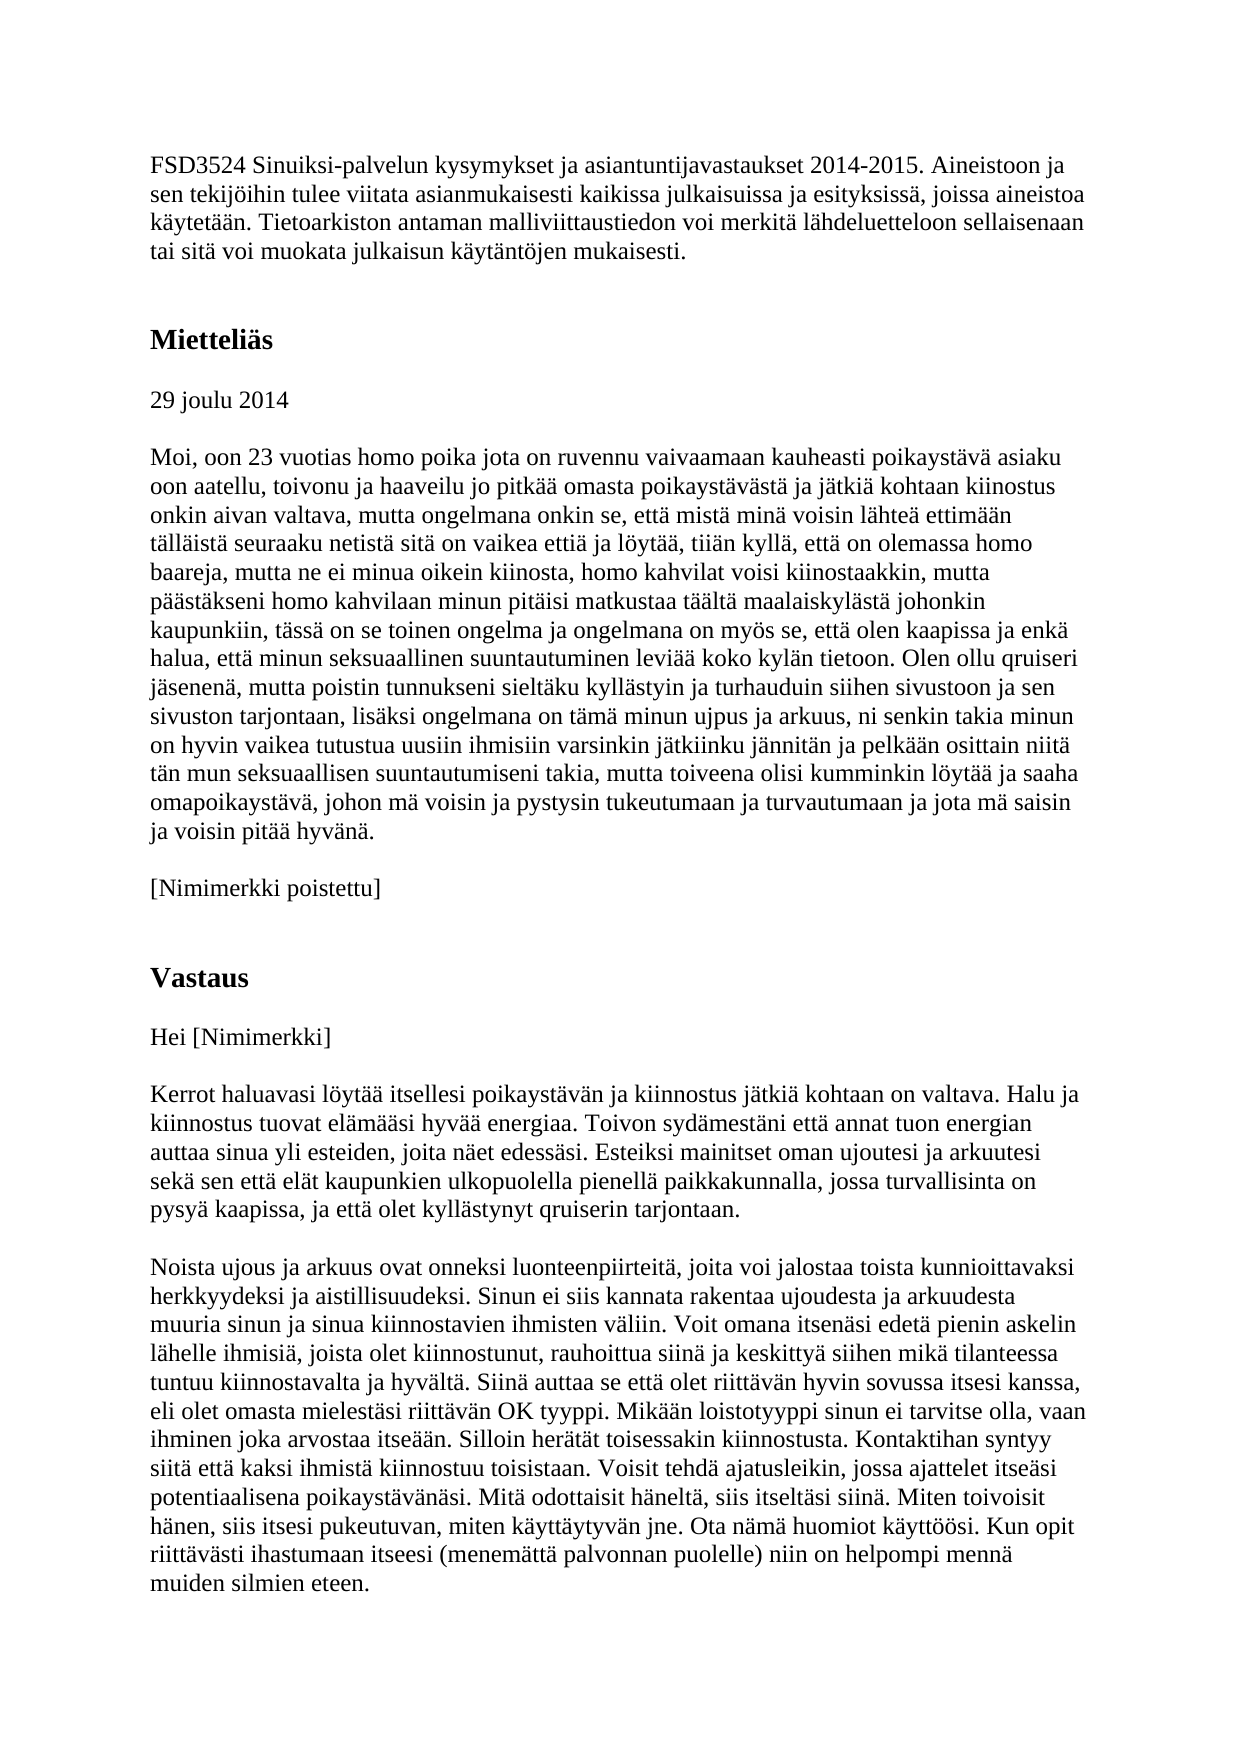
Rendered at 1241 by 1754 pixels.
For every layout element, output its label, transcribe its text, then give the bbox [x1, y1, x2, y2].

text [Nimimerkki poistettu] [150, 873, 1090, 902]
text Vastaus [150, 960, 1090, 993]
text Kerrot haluavasi löytää itsellesi poikaystävän ja kiinnostus jätkiä kohtaan on valtava. Halu ja kiinnostus tuovat elämääsi hyvää energiaa. Toivon sydämestäni että annat tuon energian auttaa sinua yli esteiden, joita näet edessäsi. Esteiksi mainitset oman ujoutesi ja arkuutesi sekä sen että elät kaupunkien ulkopuolella pienellä paikkakunnalla, jossa turvallisinta on pysyä kaapissa, ja että olet kyllästynyt qruiserin tarjontaan. Noista ujous ja arkuus ovat onneksi luonteenpiirteitä, joita voi jalostaa toista kunnioittavaksi herkkyydeksi ja aistillisuudeksi. Sinun ei siis kannata rakentaa ujoudesta ja arkuudesta muuria sinun ja sinua kiinnostavien ihmisten väliin. Voit omana itsenäsi edetä pienin askelin lähelle ihmisiä, joista olet kiinnostunut, rauhoittua siinä ja keskittyä siihen mikä tilanteessa tuntuu kiinnostavalta ja hyvältä. Siinä auttaa se että olet riittävän hyvin sovussa itsesi kanssa, eli olet omasta mielestäsi riittävän OK tyyppi. Mikään loistotyyppi sinun ei tarvitse olla, vaan ihminen joka arvostaa itseään. Silloin herätät toisessakin kiinnostusta. Kontaktihan syntyy siitä että kaksi ihmistä kiinnostuu toisistaan. Voisit tehdä ajatusleikin, jossa ajattelet itseäsi potentiaalisena poikaystävänäsi. Mitä odottaisit häneltä, siis itseltäsi siinä. Miten toivoisit hänen, siis itsesi pukeutuvan, miten käyttäytyvän jne. Ota nämä huomiot käyttöösi. Kun opit riittävästi ihastumaan itseesi (menemättä palvonnan puolelle) niin on helpompi mennä muiden silmien eteen. [150, 1051, 1090, 1597]
text Mietteliäs [150, 322, 1090, 356]
text FSD3524 Sinuiksi-palvelun kysymykset ja asiantuntijavastaukset 2014-2015. Aineistoon ja sen tekijöihin tulee viitata asianmukaisesti kaikissa julkaisuissa ja esityksissä, joissa aineistoa käytetään. Tietoarkiston antaman malliviittaustiedon voi merkitä lähdeluetteloon sellaisenaan tai sitä voi muokata julkaisun käytäntöjen mukaisesti. [150, 150, 1090, 265]
text Hei [Nimimerkki] [150, 1022, 1090, 1051]
text Moi, oon 23 vuotias homo poika jota on ruvennu vaivaamaan kauheasti poikaystävä asiaku oon aatellu, toivonu ja haaveilu jo pitkää omasta poikaystävästä ja jätkiä kohtaan kiinostus onkin aivan valtava, mutta ongelmana onkin se, että mistä minä voisin lähteä ettimään tälläistä seuraaku netistä sitä on vaikea ettiä ja löytää, tiiän kyllä, että on olemassa homo baareja, mutta ne ei minua oikein kiinosta, homo kahvilat voisi kiinostaakkin, mutta päästäkseni homo kahvilaan minun pitäisi matkustaa täältä maalaiskylästä johonkin kaupunkiin, tässä on se toinen ongelma ja ongelmana on myös se, että olen kaapissa ja enkä halua, että minun seksuaallinen suuntautuminen leviää koko kylän tietoon. Olen ollu qruiseri jäsenenä, mutta poistin tunnukseni sieltäku kyllästyin ja turhauduin siihen sivustoon ja sen sivuston tarjontaan, lisäksi ongelmana on tämä minun ujpus ja arkuus, ni senkin takia minun on hyvin vaikea tutustua uusiin ihmisiin varsinkin jätkiinku jännitän ja pelkään osittain niitä tän mun seksuaallisen suuntautumiseni takia, mutta toiveena olisi kumminkin löytää ja saaha omapoikaystävä, johon mä voisin ja pystysin tukeutumaan ja turvautumaan ja jota mä saisin ja voisin pitää hyvänä. [150, 442, 1090, 845]
text 29 joulu 2014 [150, 385, 1090, 413]
